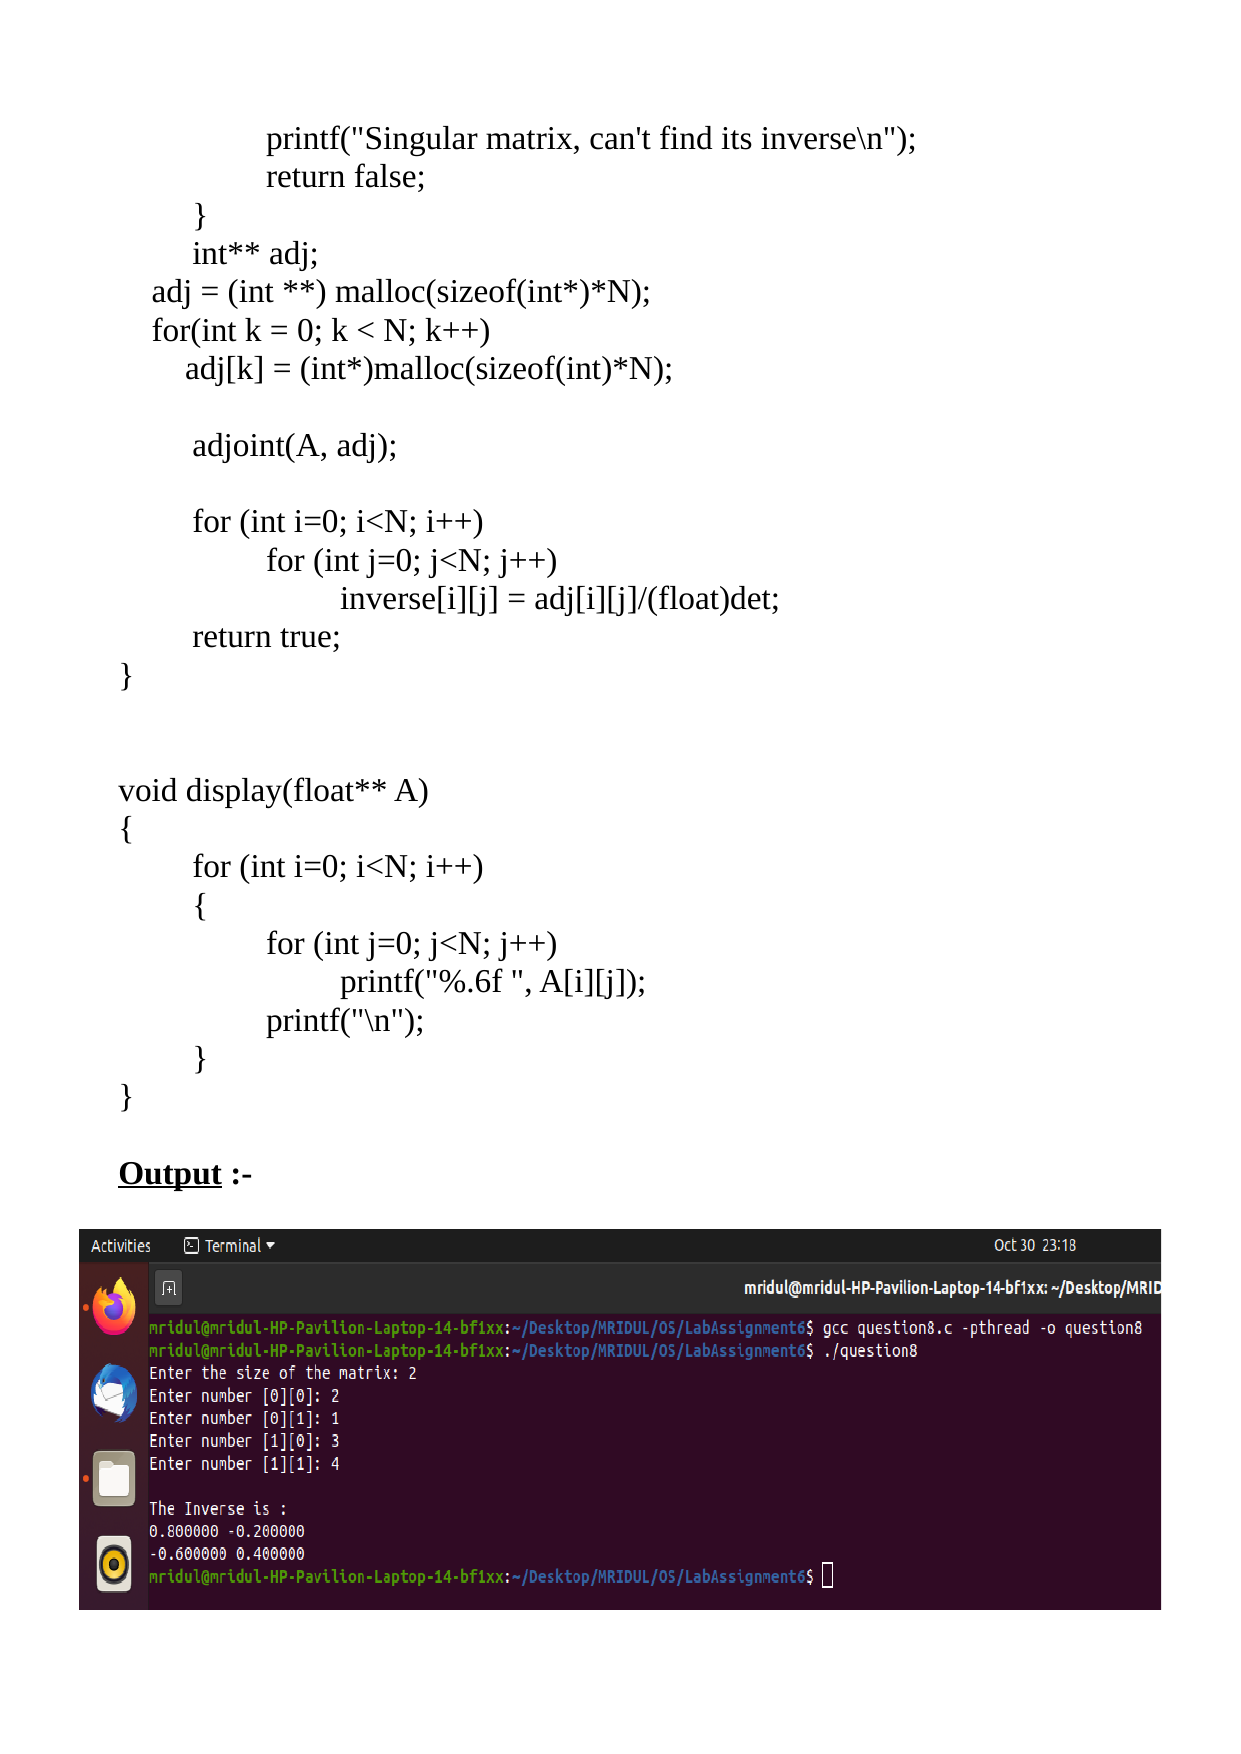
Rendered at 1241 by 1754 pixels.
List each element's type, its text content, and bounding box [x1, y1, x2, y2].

text printf("%.6f ", A[i][j]); [118, 961, 1122, 1000]
text for (int j=0; j<N; j++) [118, 923, 1122, 961]
text adj[k] = (int*)malloc(sizeof(int)*N); [118, 348, 1122, 386]
text int** adj; [118, 233, 1122, 271]
text adjoint(A, adj); [118, 425, 1122, 463]
text } [118, 195, 1122, 233]
text for (int i=0; i<N; i++) [118, 846, 1122, 885]
text { [118, 885, 1122, 923]
text } [118, 1076, 1122, 1115]
text void display(float** A) [118, 770, 1122, 808]
text return false; [118, 156, 1122, 195]
text } [118, 655, 1122, 693]
text for (int j=0; j<N; j++) [118, 540, 1122, 578]
text inverse[i][j] = adj[i][j]/(float)det; [118, 578, 1122, 616]
text for(int k = 0; k < N; k++) [118, 310, 1122, 348]
text Output :- [118, 1153, 1122, 1191]
text printf("\n"); [118, 1000, 1122, 1038]
text adj = (int **) malloc(sizeof(int*)*N); [118, 271, 1122, 310]
text return true; [118, 616, 1122, 655]
text for (int i=0; i<N; i++) [118, 501, 1122, 540]
text { [118, 808, 1122, 846]
text } [118, 1038, 1122, 1076]
text printf("Singular matrix, can't find its inverse\n"); [118, 118, 1122, 156]
